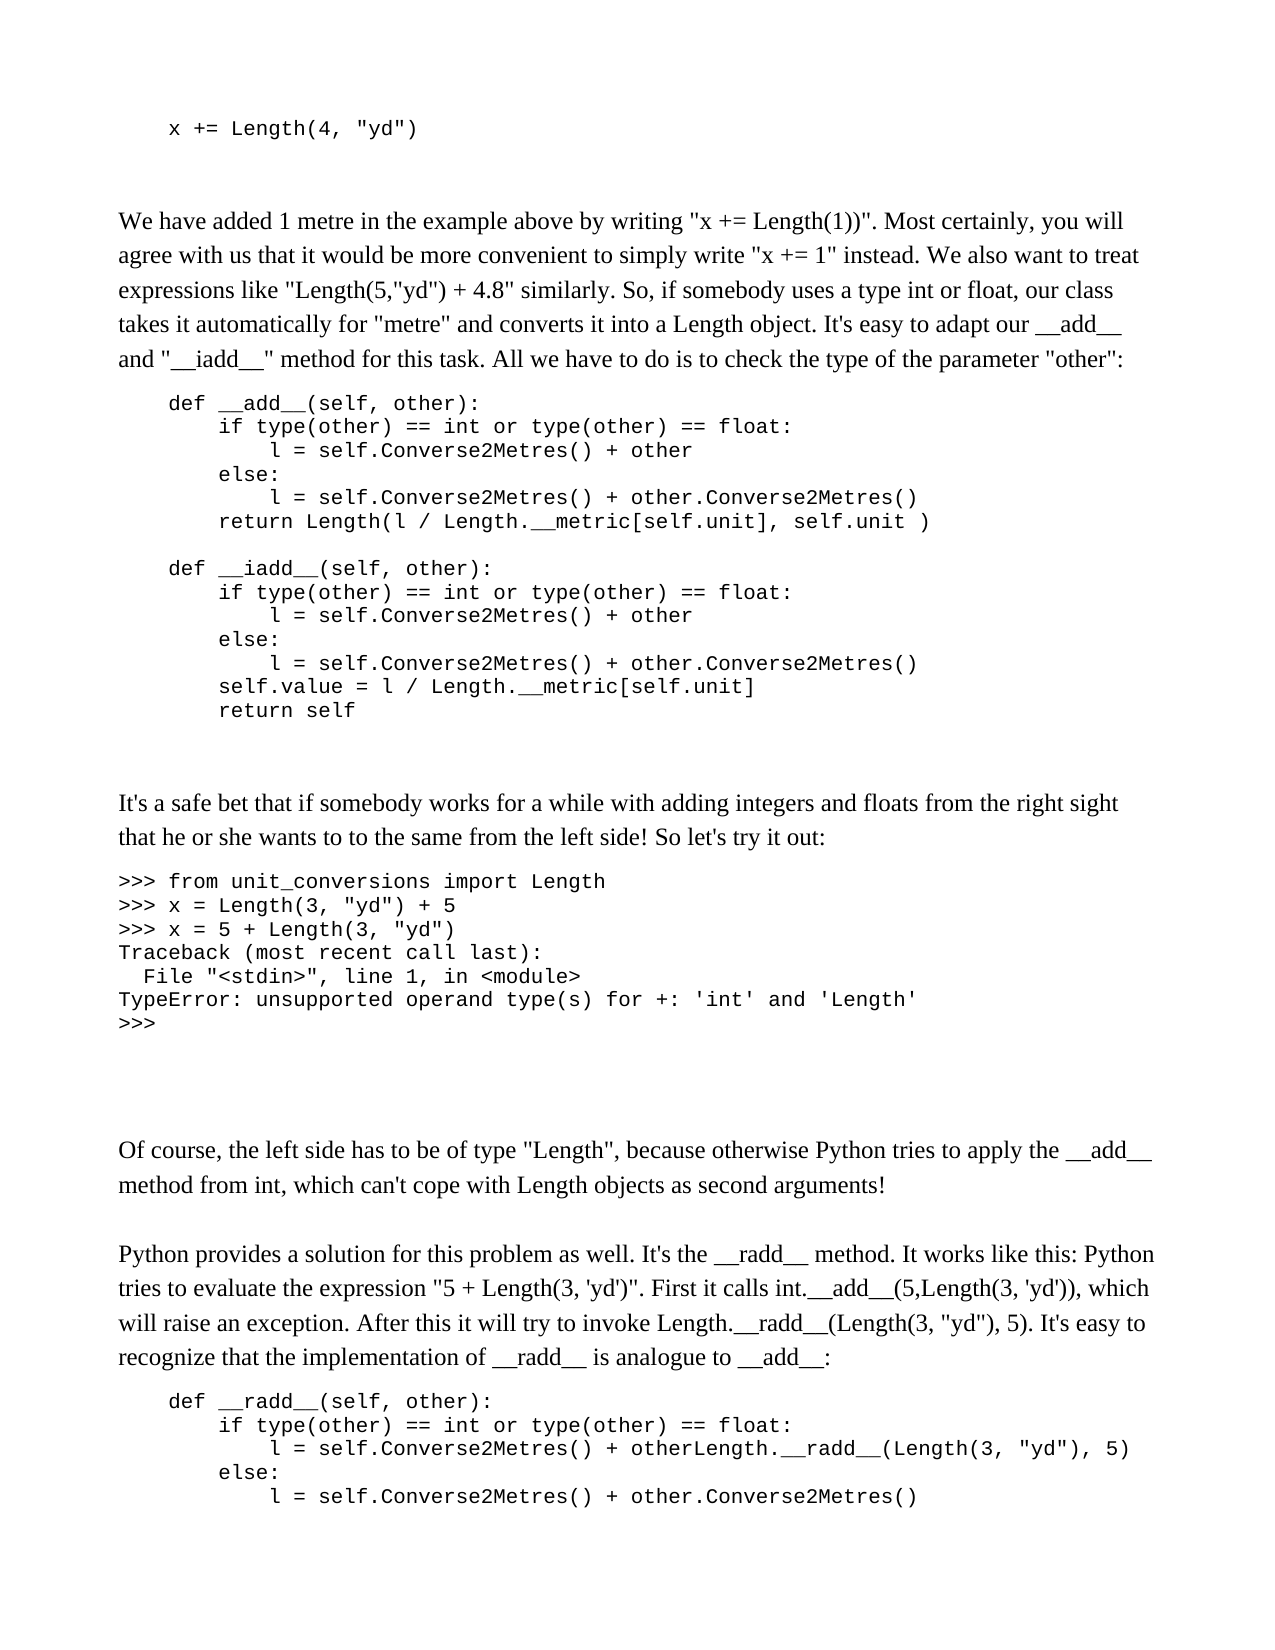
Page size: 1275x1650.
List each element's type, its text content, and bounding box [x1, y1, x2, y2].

text Traceback (most recent call last): [118, 942, 1157, 966]
text Of course, the left side has to be of type "Length", because otherwise Python tries to apply the __add__ method from int, which can't cope with Length objects as second arguments! Python provides a solution for this problem as well. It's the __radd__ method. It works like this: Python tries to evaluate the expression "5 + Length(3, 'yd')". First it calls int.__add__(5,Length(3, 'yd')), which will raise an exception. After this it will try to invoke Length.__radd__(Length(3, "yd"), 5). It's easy to recognize that the implementation of __radd__ is analogue to __add__: [118, 1066, 1157, 1371]
text def __add__(self, other): [118, 393, 1157, 416]
text def __radd__(self, other): [118, 1391, 1157, 1415]
text else: [118, 629, 1157, 653]
text >>> from unit_conversions import Length [118, 871, 1157, 895]
text We have added 1 metre in the example above by writing "x += Length(1))". Most certainly, you will agree with us that it would be more convenient to simply write "x += 1" instead. We also want to treat expressions like "Length(5,"yd") + 4.8" similarly. So, if somebody uses a type int or float, our class takes it automatically for "metre" and converts it into a Length object. It's easy to adapt our __add__ and "__iadd__" method for this task. All we have to do is to check the type of the parameter "other": [118, 171, 1157, 372]
text if type(other) == int or type(other) == float: [118, 1415, 1157, 1438]
text return Length(l / Length.__metric[self.unit], self.unit ) [118, 511, 1157, 534]
text def __iadd__(self, other): [118, 558, 1157, 582]
text self.value = l / Length.__metric[self.unit] [118, 676, 1157, 700]
text else: [118, 1462, 1157, 1486]
text l = self.Converse2Metres() + other [118, 440, 1157, 464]
text >>> x = 5 + Length(3, "yd") [118, 918, 1157, 942]
text l = self.Converse2Metres() + otherLength.__radd__(Length(3, "yd"), 5) [118, 1438, 1157, 1462]
text if type(other) == int or type(other) == float: [118, 416, 1157, 440]
text It's a safe bet that if somebody works for a while with adding integers and floats from the right sight that he or she wants to to the same from the left side! So let's try it out: [118, 753, 1157, 851]
text >>> [118, 1013, 1157, 1037]
text TypeError: unsupported operand type(s) for +: 'int' and 'Length' [118, 989, 1157, 1013]
text l = self.Converse2Metres() + other.Converse2Metres() [118, 653, 1157, 676]
text return self [118, 700, 1157, 724]
text else: [118, 464, 1157, 487]
text >>> x = Length(3, "yd") + 5 [118, 895, 1157, 918]
text l = self.Converse2Metres() + other.Converse2Metres() [118, 1486, 1157, 1509]
text if type(other) == int or type(other) == float: [118, 582, 1157, 606]
text x += Length(4, "yd") [118, 118, 1157, 142]
text l = self.Converse2Metres() + other [118, 606, 1157, 629]
text File "<stdin>", line 1, in <module> [118, 966, 1157, 989]
text l = self.Converse2Metres() + other.Converse2Metres() [118, 487, 1157, 511]
